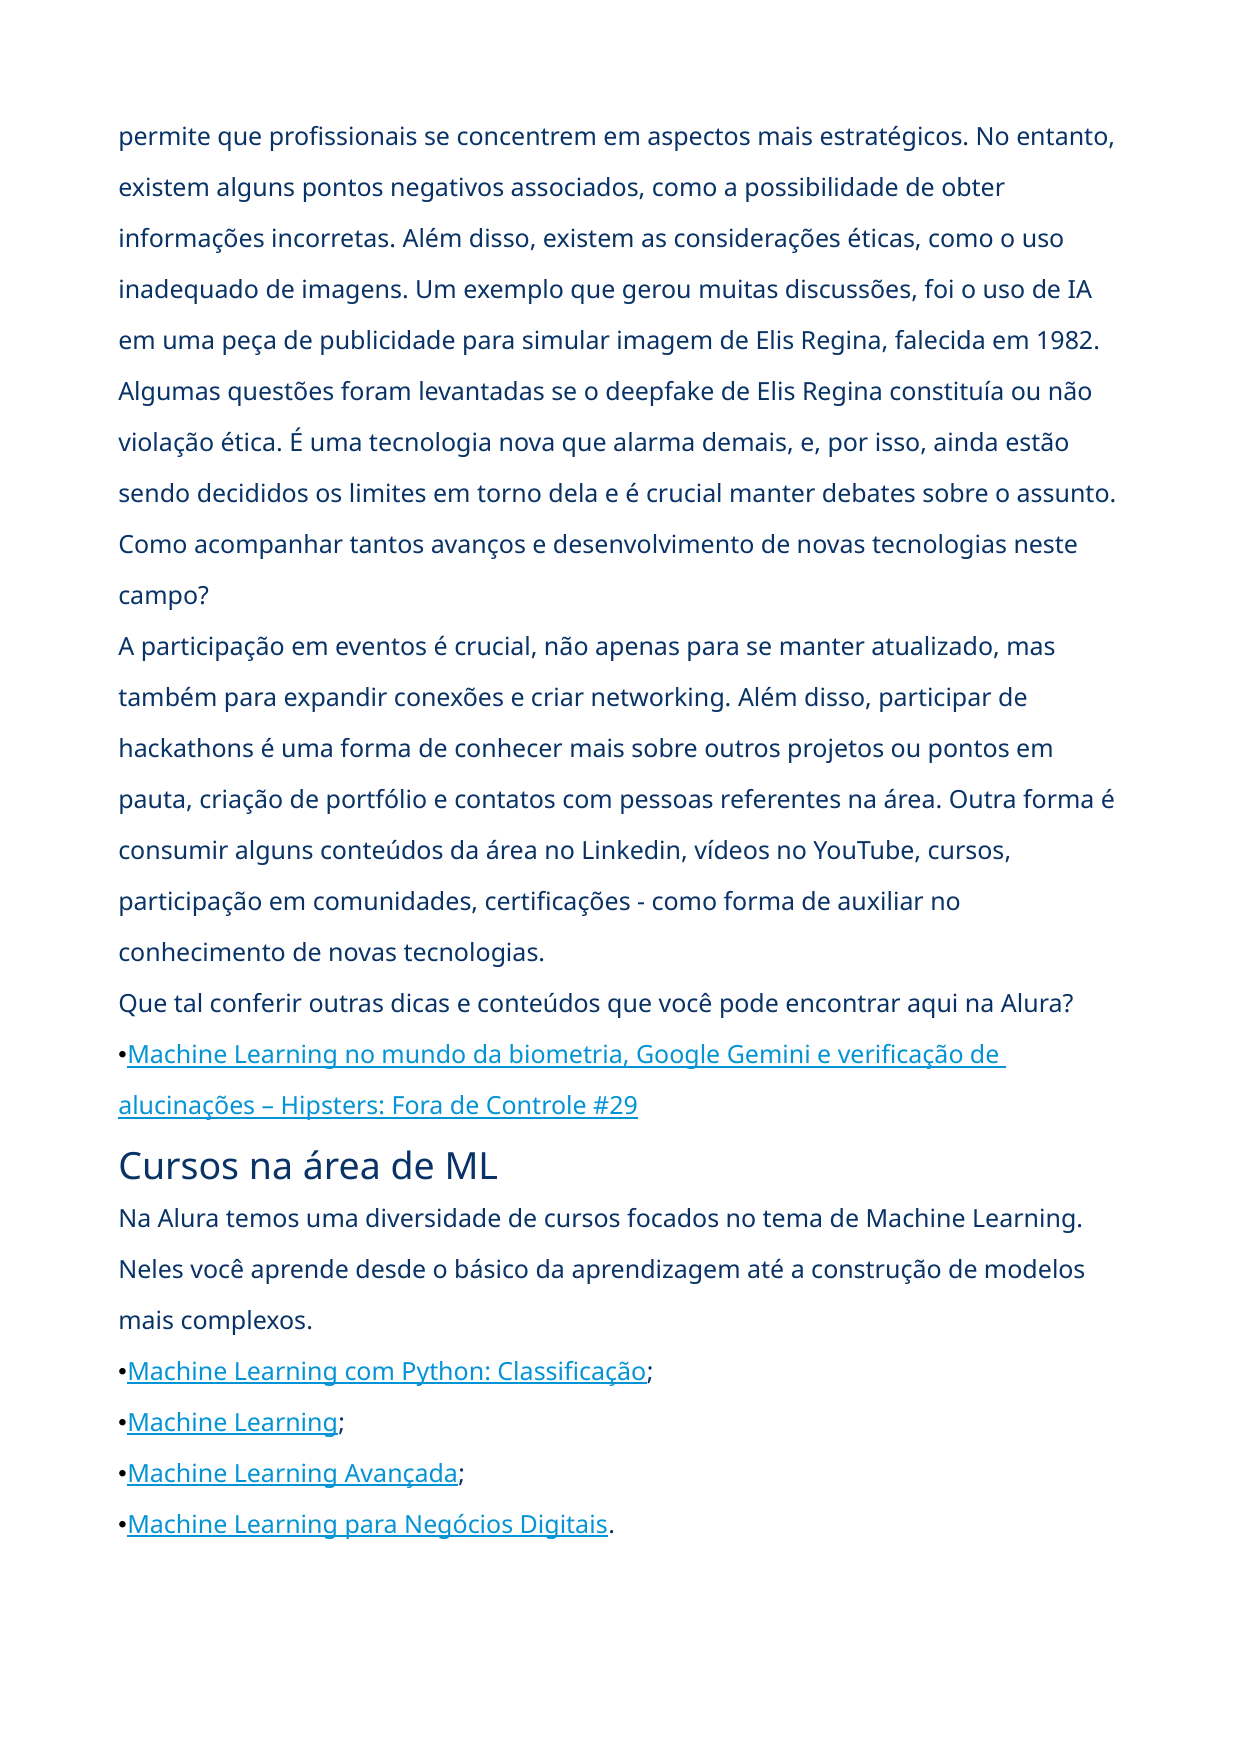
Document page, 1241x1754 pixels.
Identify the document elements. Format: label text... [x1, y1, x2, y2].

subtitle Cursos na área de ML [118, 1139, 1122, 1190]
text A participação em eventos é crucial, não apenas para se manter atualizado, mas também para expandir conexões e criar networking. Além disso, participar de hackathons é uma forma de conhecer mais sobre outros projetos ou pontos em pauta, criação de portfólio e contatos com pessoas referentes na área. Outra forma é consumir alguns conteúdos da área no Linkedin, vídeos no YouTube, cursos, participação em comunidades, certificações - como forma de auxiliar no conhecimento de novas tecnologias. [118, 628, 1122, 969]
list Machine Learning no mundo da biometria, Google Gemini e verificação de alucinações – Hipsters: Fora de Controle #29 [118, 1037, 1122, 1122]
text Como acompanhar tantos avanços e desenvolvimento de novas tecnologias neste campo? [118, 526, 1122, 612]
list Machine Learning Avançada; [118, 1455, 1122, 1489]
text Que tal conferir outras dicas e conteúdos que você pode encontrar aqui na Alura? [118, 986, 1122, 1020]
text permite que profissionais se concentrem em aspectos mais estratégicos. No entanto, existem alguns pontos negativos associados, como a possibilidade de obter informações incorretas. Além disso, existem as considerações éticas, como o uso inadequado de imagens. Um exemplo que gerou muitas discussões, foi o uso de IA em uma peça de publicidade para simular imagem de Elis Regina, falecida em 1982. Algumas questões foram levantadas se o deepfake de Elis Regina constituía ou não violação ética. É uma tecnologia nova que alarma demais, e, por isso, ainda estão sendo decididos os limites em torno dela e é crucial manter debates sobre o assunto. [118, 118, 1122, 509]
text Na Alura temos uma diversidade de cursos focados no tema de Machine Learning. Neles você aprende desde o básico da aprendizagem até a construção de modelos mais complexos. [118, 1200, 1122, 1336]
list Machine Learning com Python: Classificação; [118, 1353, 1122, 1387]
list Machine Learning; [118, 1404, 1122, 1438]
list Machine Learning para Negócios Digitais. [118, 1506, 1122, 1541]
